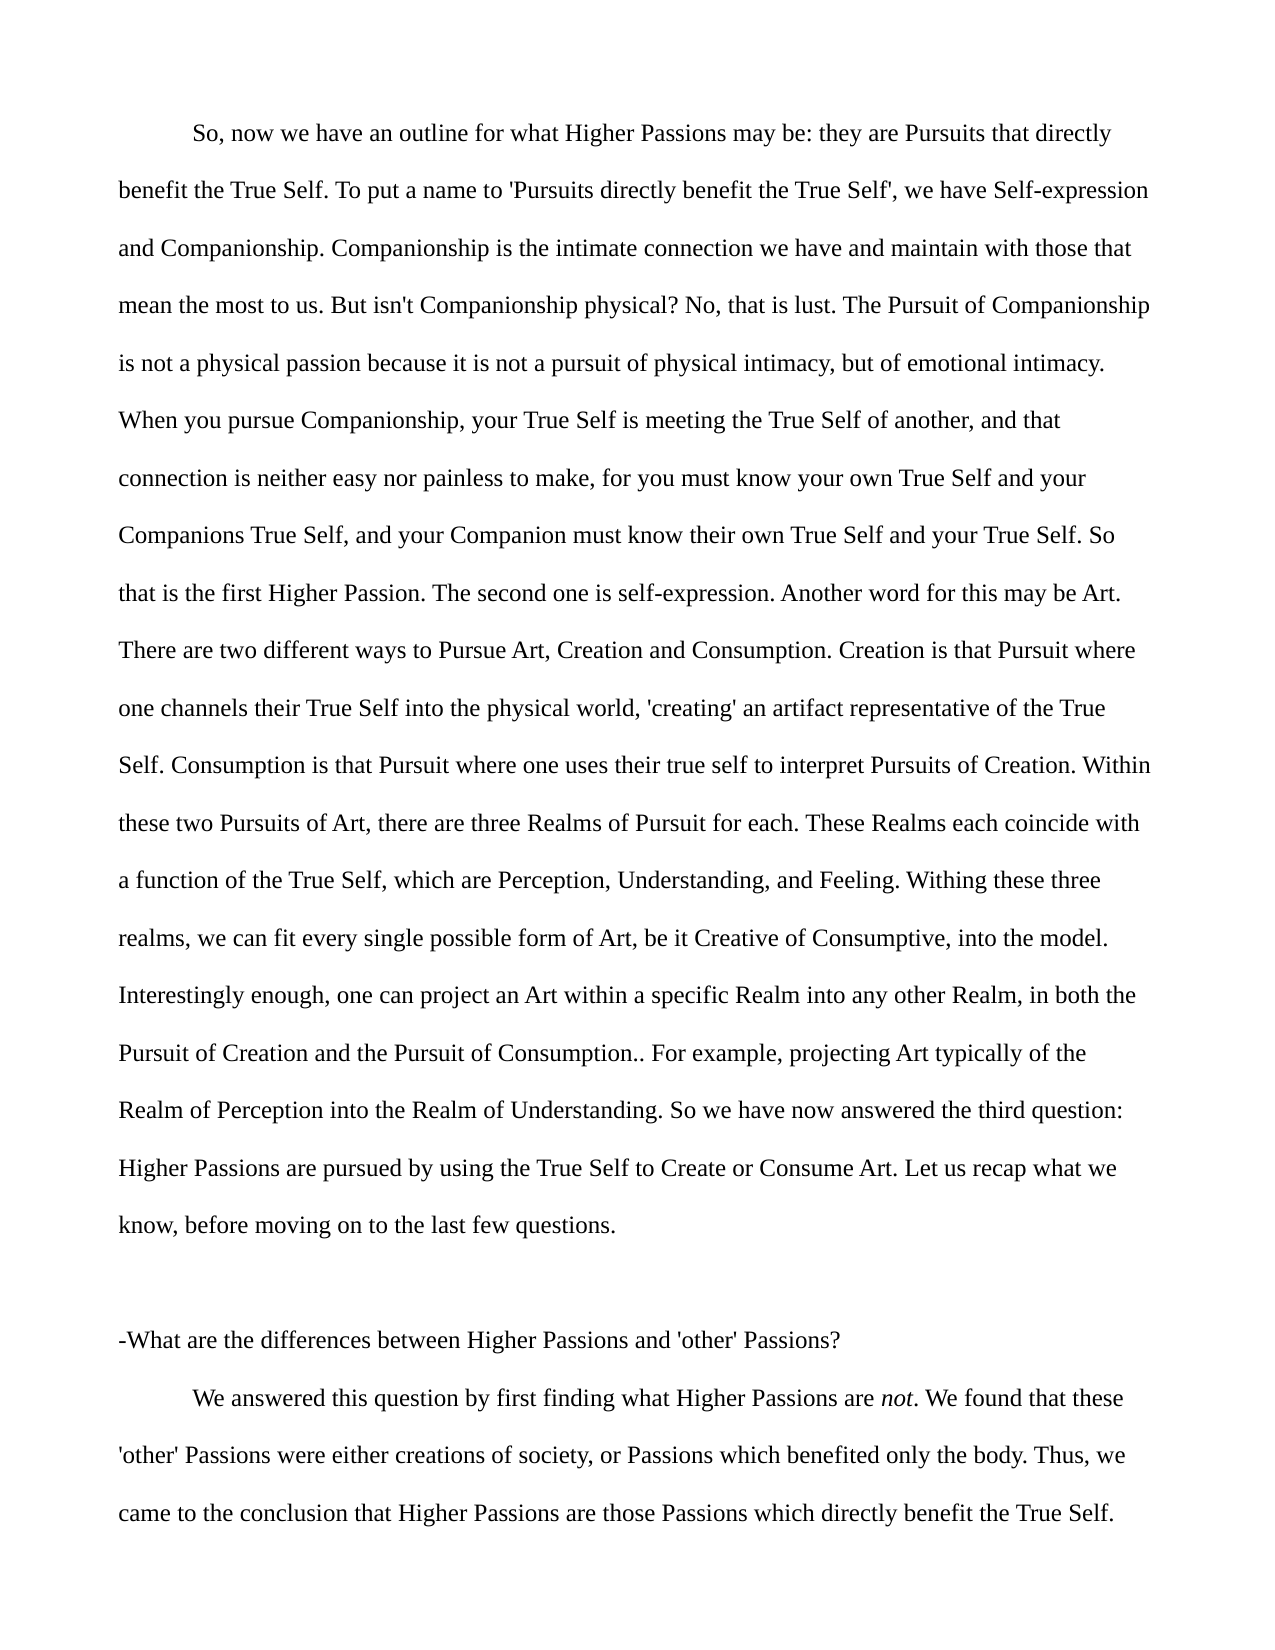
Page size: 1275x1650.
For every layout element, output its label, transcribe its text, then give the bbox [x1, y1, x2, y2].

text -What are the differences between Higher Passions and 'other' Passions? [118, 1326, 1157, 1354]
text So, now we have an outline for what Higher Passions may be: they are Pursuits that directly benefit the True Self. To put a name to 'Pursuits directly benefit the True Self', we have Self-expression and Companionship. Companionship is the intimate connection we have and maintain with those that mean the most to us. But isn't Companionship physical? No, that is lust. The Pursuit of Companionship is not a physical passion because it is not a pursuit of physical intimacy, but of emotional intimacy. When you pursue Companionship, your True Self is meeting the True Self of another, and that connection is neither easy nor painless to make, for you must know your own True Self and your Companions True Self, and your Companion must know their own True Self and your True Self. So that is the first Higher Passion. The second one is self-expression. Another word for this may be Art. There are two different ways to Pursue Art, Creation and Consumption. Creation is that Pursuit where one channels their True Self into the physical world, 'creating' an artifact representative of the True Self. Consumption is that Pursuit where one uses their true self to interpret Pursuits of Creation. Within these two Pursuits of Art, there are three Realms of Pursuit for each. These Realms each coincide with a function of the True Self, which are Perception, Understanding, and Feeling. Withing these three realms, we can fit every single possible form of Art, be it Creative of Consumptive, into the model. Interestingly enough, one can project an Art within a specific Realm into any other Realm, in both the Pursuit of Creation and the Pursuit of Consumption.. For example, projecting Art typically of the Realm of Perception into the Realm of Understanding. So we have now answered the third question: Higher Passions are pursued by using the True Self to Create or Consume Art. Let us recap what we know, before moving on to the last few questions. [118, 118, 1157, 1239]
text We answered this question by first finding what Higher Passions are not. We found that these 'other' Passions were either creations of society, or Passions which benefited only the body. Thus, we came to the conclusion that Higher Passions are those Passions which directly benefit the True Self. [118, 1383, 1157, 1527]
